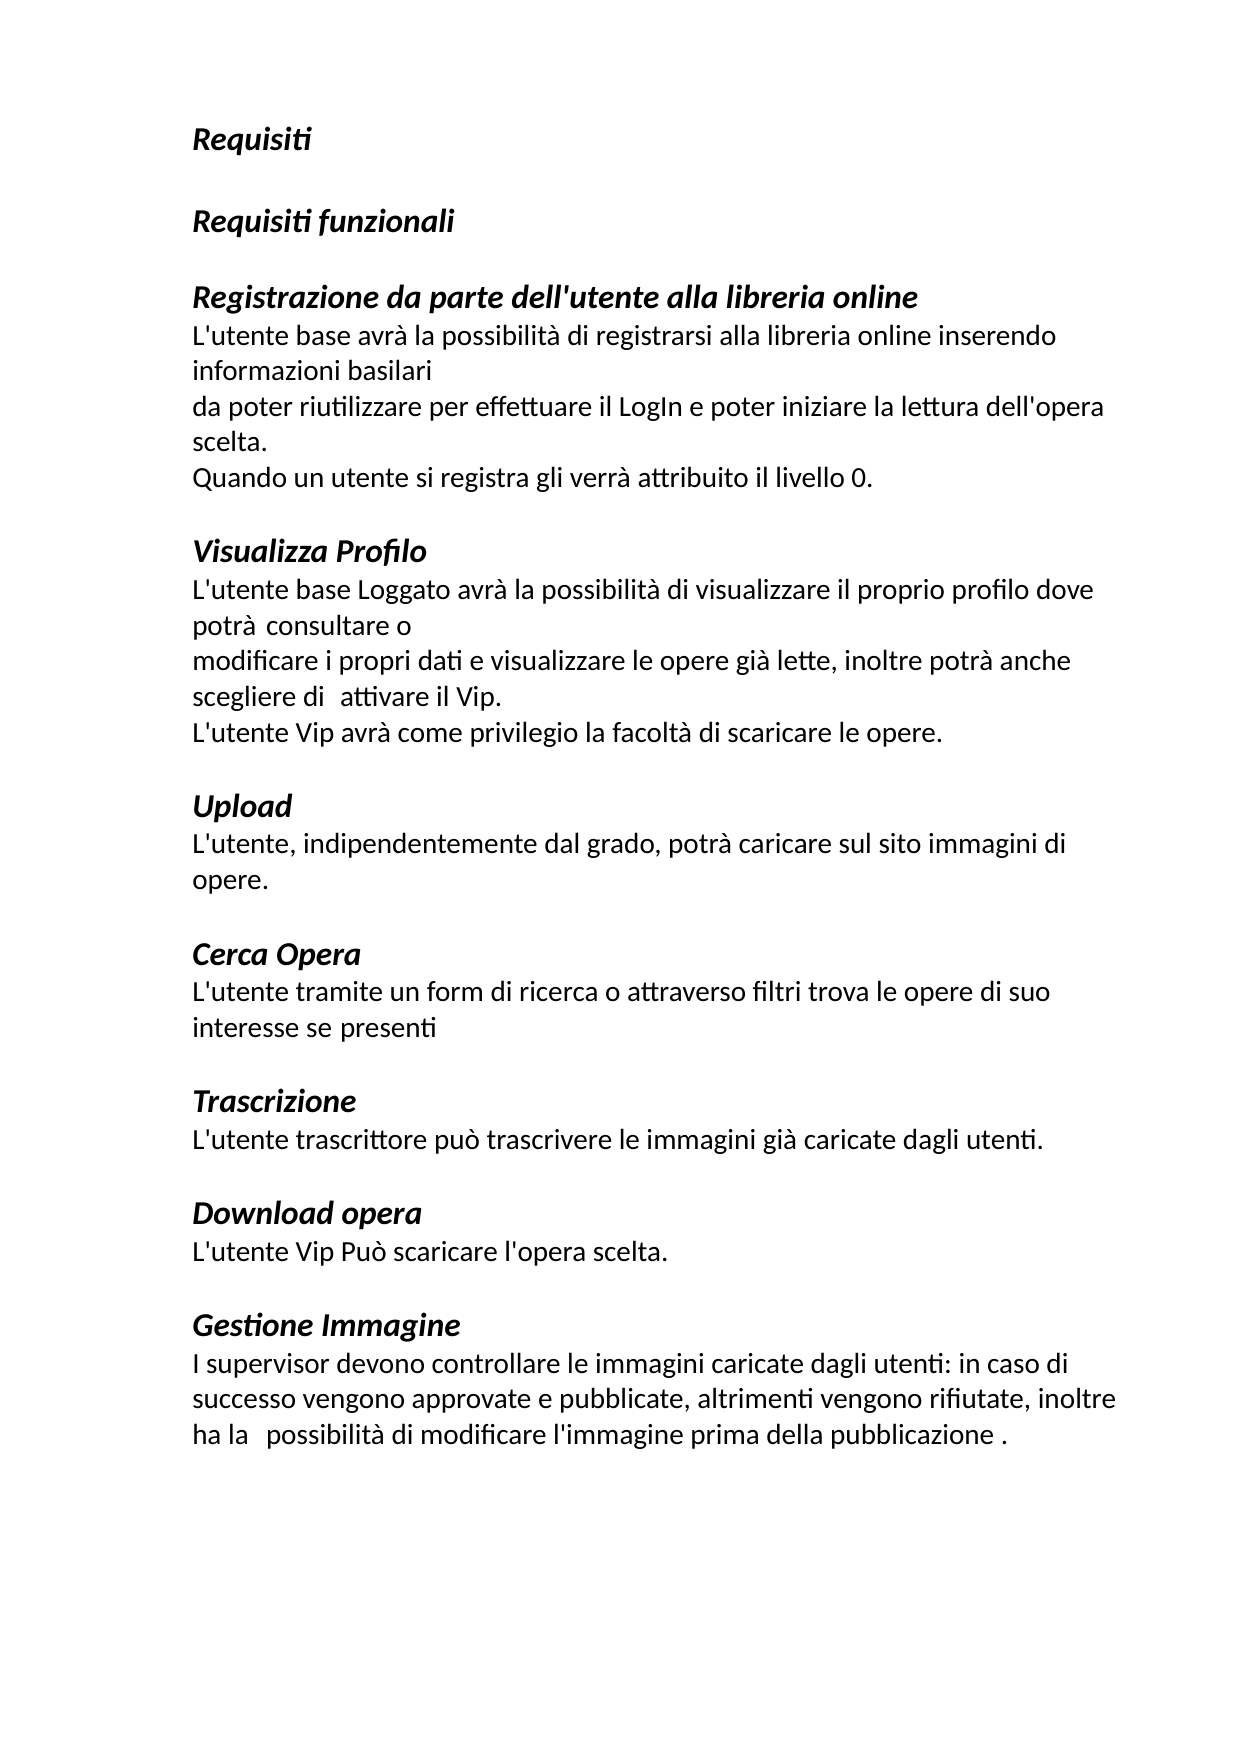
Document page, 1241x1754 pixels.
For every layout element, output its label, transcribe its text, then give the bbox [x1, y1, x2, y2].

text Requisiti funzionali [118, 159, 1122, 240]
text I supervisor devono controllare le immagini caricate dagli utenti: in caso di successo vengono approvate e pubblicate, altrimenti vengono rifiutate, inoltre ha la possibilità di modificare l'immagine prima della pubblicazione . [118, 1345, 1122, 1452]
text Requisiti [118, 118, 1122, 159]
text Registrazione da parte dell'utente alla libreria online L'utente base avrà la possibilità di registrarsi alla libreria online inserendo informazioni basilari da poter riutilizzare per effettuare il LogIn e poter iniziare la lettura dell'opera scelta. Quando un utente si registra gli verrà attribuito il livello 0. Visualizza Profilo L'utente base Loggato avrà la possibilità di visualizzare il proprio profilo dove potrà consultare o modificare i propri dati e visualizzare le opere già lette, inoltre potrà anche scegliere di attivare il Vip. L'utente Vip avrà come privilegio la facoltà di scaricare le opere. Upload L'utente, indipendentemente dal grado, potrà caricare sul sito immagini di opere. Cerca Opera L'utente tramite un form di ricerca o attraverso filtri trova le opere di suo interesse se presenti Trascrizione L'utente trascrittore può trascrivere le immagini già caricate dagli utenti. Download opera L'utente Vip Può scaricare l'opera scelta. [118, 240, 1122, 1268]
text Gestione Immagine [118, 1304, 1122, 1345]
